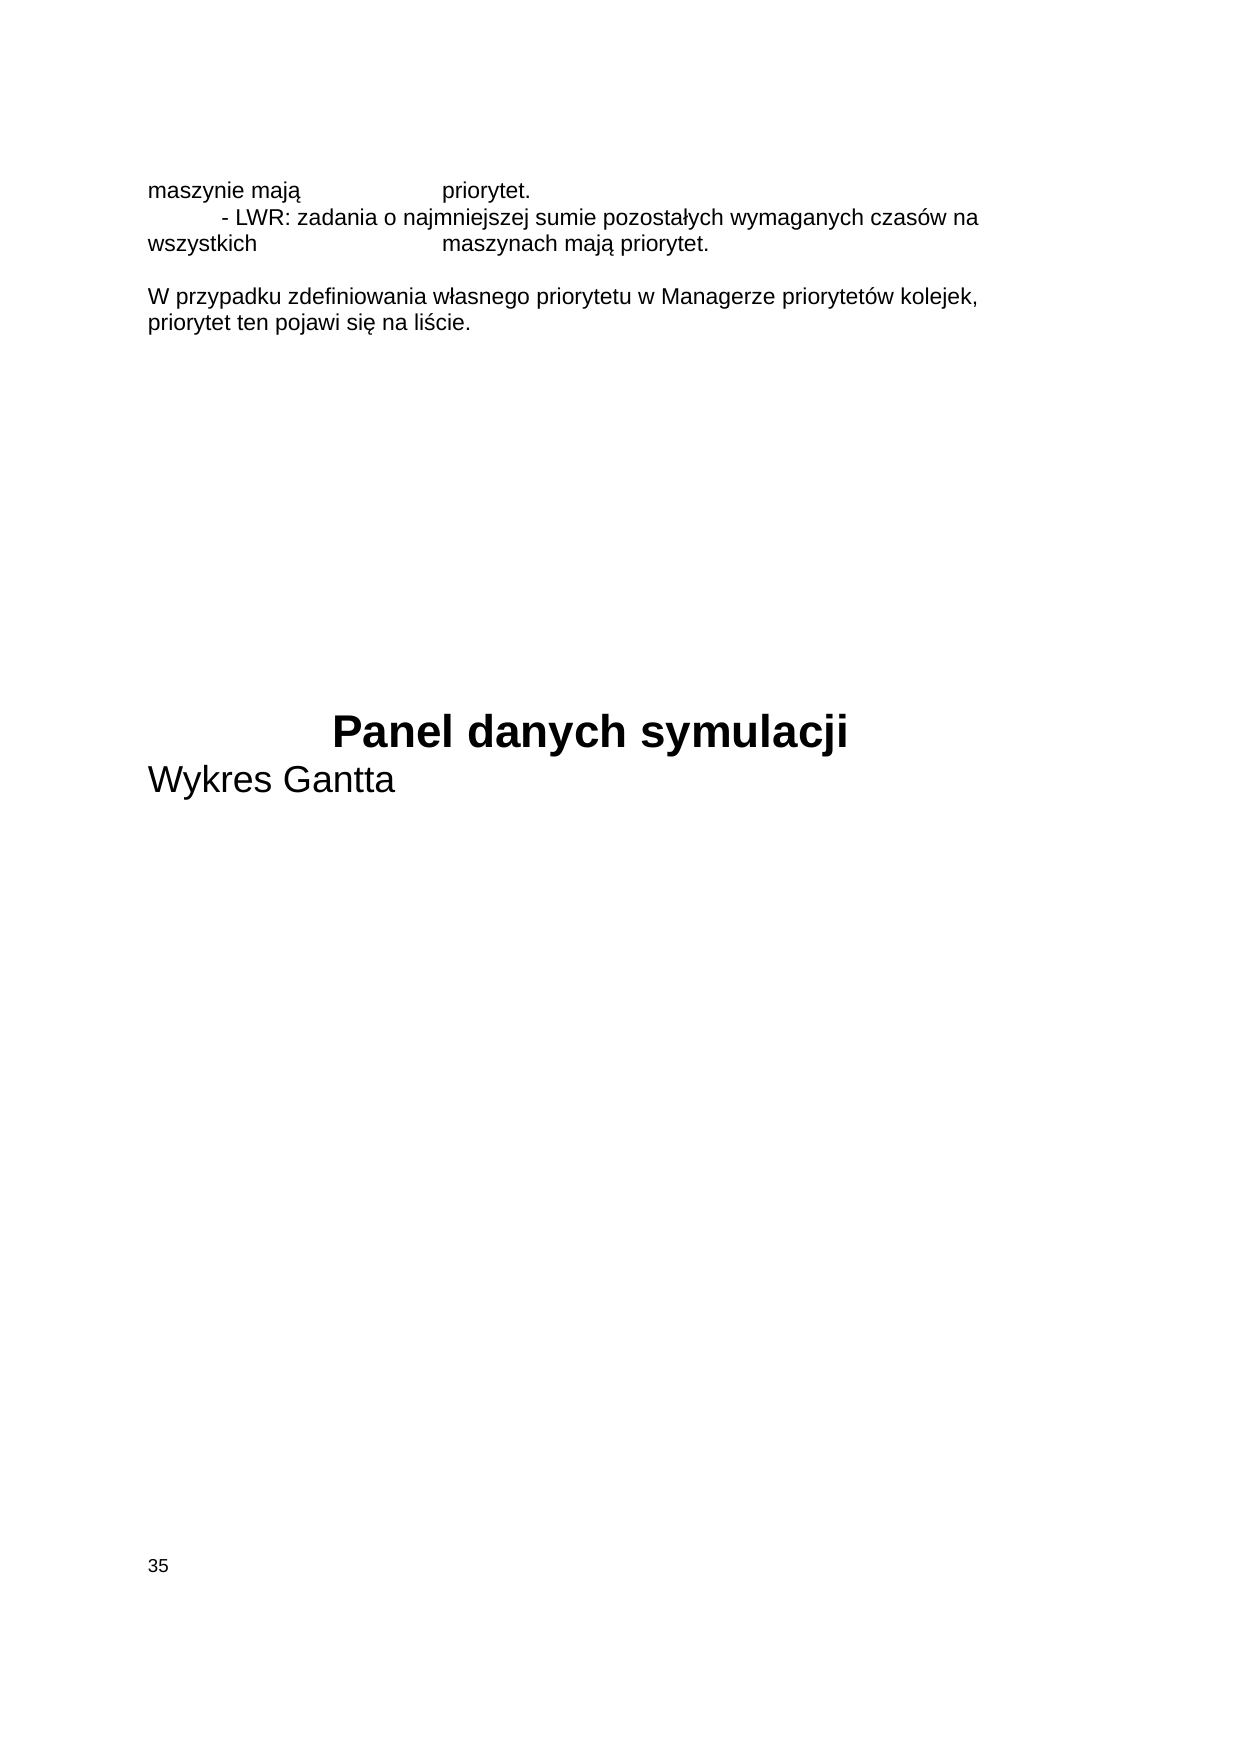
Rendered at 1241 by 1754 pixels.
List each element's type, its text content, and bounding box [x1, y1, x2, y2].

text Wykres Gantta [148, 757, 1033, 800]
text W przypadku zdefiniowania własnego priorytetu w Managerze priorytetów kolejek, priorytet ten pojawi się na liście. [148, 283, 1033, 335]
text - LWR: zadania o najmniejszej sumie pozostałych wymaganych czasów na wszystkich maszynach mają priorytet. [148, 203, 1033, 256]
text Panel danych symulacji [148, 704, 1033, 757]
text maszynie mają priorytet. [148, 177, 1033, 203]
